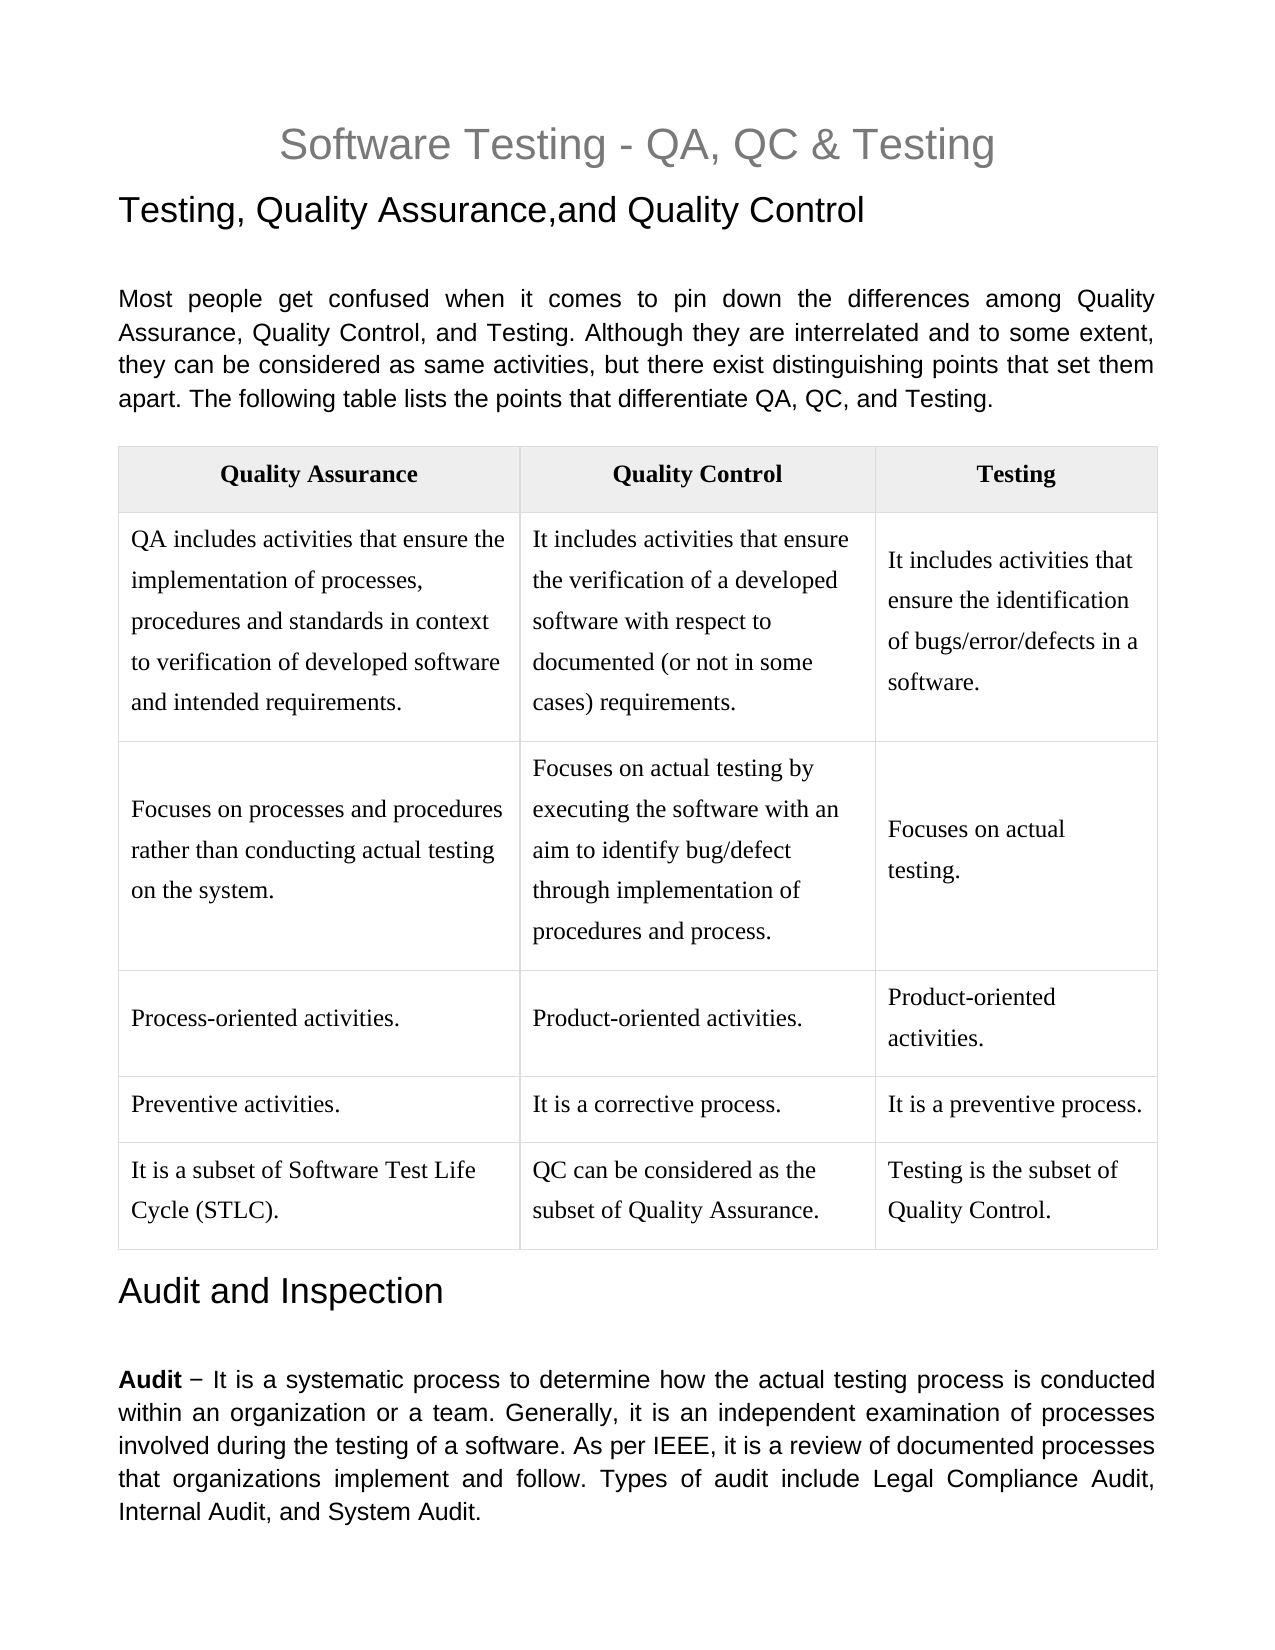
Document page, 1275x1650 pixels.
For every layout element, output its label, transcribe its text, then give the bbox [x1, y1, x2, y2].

table_cell It is a subset of Software Test Life Cycle (STLC). [119, 1143, 519, 1249]
table_cell Preventive activities. [119, 1077, 519, 1142]
table_cell QA includes activities that ensure the implementation of processes, procedures and standards in context to verification of developed software and intended requirements. [119, 513, 519, 741]
text Most people get confused when it comes to pin down the differences among Quality Assurance, Quality Control, and Testing. Although they are interrelated and to some extent, they can be considered as same activities, but there exist distinguishing points that set them apart. The following table lists the points that differentiate QA, QC, and Testing. [118, 284, 1157, 412]
table_header Quality Assurance [119, 447, 519, 512]
subtitle Software Testing - QA, QC & Testing [118, 118, 1157, 168]
table_cell It includes activities that ensure the verification of a developed software with respect to documented (or not in some cases) requirements. [521, 513, 875, 741]
table_cell Focuses on actual testing. [876, 742, 1157, 970]
text Audit − It is a systematic process to determine how the actual testing process is conducted within an organization or a team. Generally, it is an independent examination of processes involved during the testing of a software. As per IEEE, it is a review of documented processes that organizations implement and follow. Types of audit include Legal Compliance Audit, Internal Audit, and System Audit. [118, 1365, 1157, 1526]
table_cell Testing is the subset of Quality Control. [876, 1143, 1157, 1249]
table_header Testing [876, 447, 1157, 512]
table_cell It includes activities that ensure the identification of bugs/error/defects in a software. [876, 513, 1157, 741]
table_cell QC can be considered as the subset of Quality Assurance. [521, 1143, 875, 1249]
table_cell It is a corrective process. [521, 1077, 875, 1142]
subtitle Audit and Inspection [118, 1270, 1157, 1311]
table_cell Process-oriented activities. [119, 971, 519, 1076]
table_header Quality Control [521, 447, 875, 512]
table_cell Focuses on processes and procedures rather than conducting actual testing on the system. [119, 742, 519, 970]
table_cell Focuses on actual testing by executing the software with an aim to identify bug/defect through implementation of procedures and process. [521, 742, 875, 970]
table_cell Product-oriented activities. [521, 971, 875, 1076]
subtitle Testing, Quality Assurance,and Quality Control [118, 189, 1157, 231]
table_cell Product-oriented activities. [876, 971, 1157, 1076]
table_cell It is a preventive process. [876, 1077, 1157, 1142]
